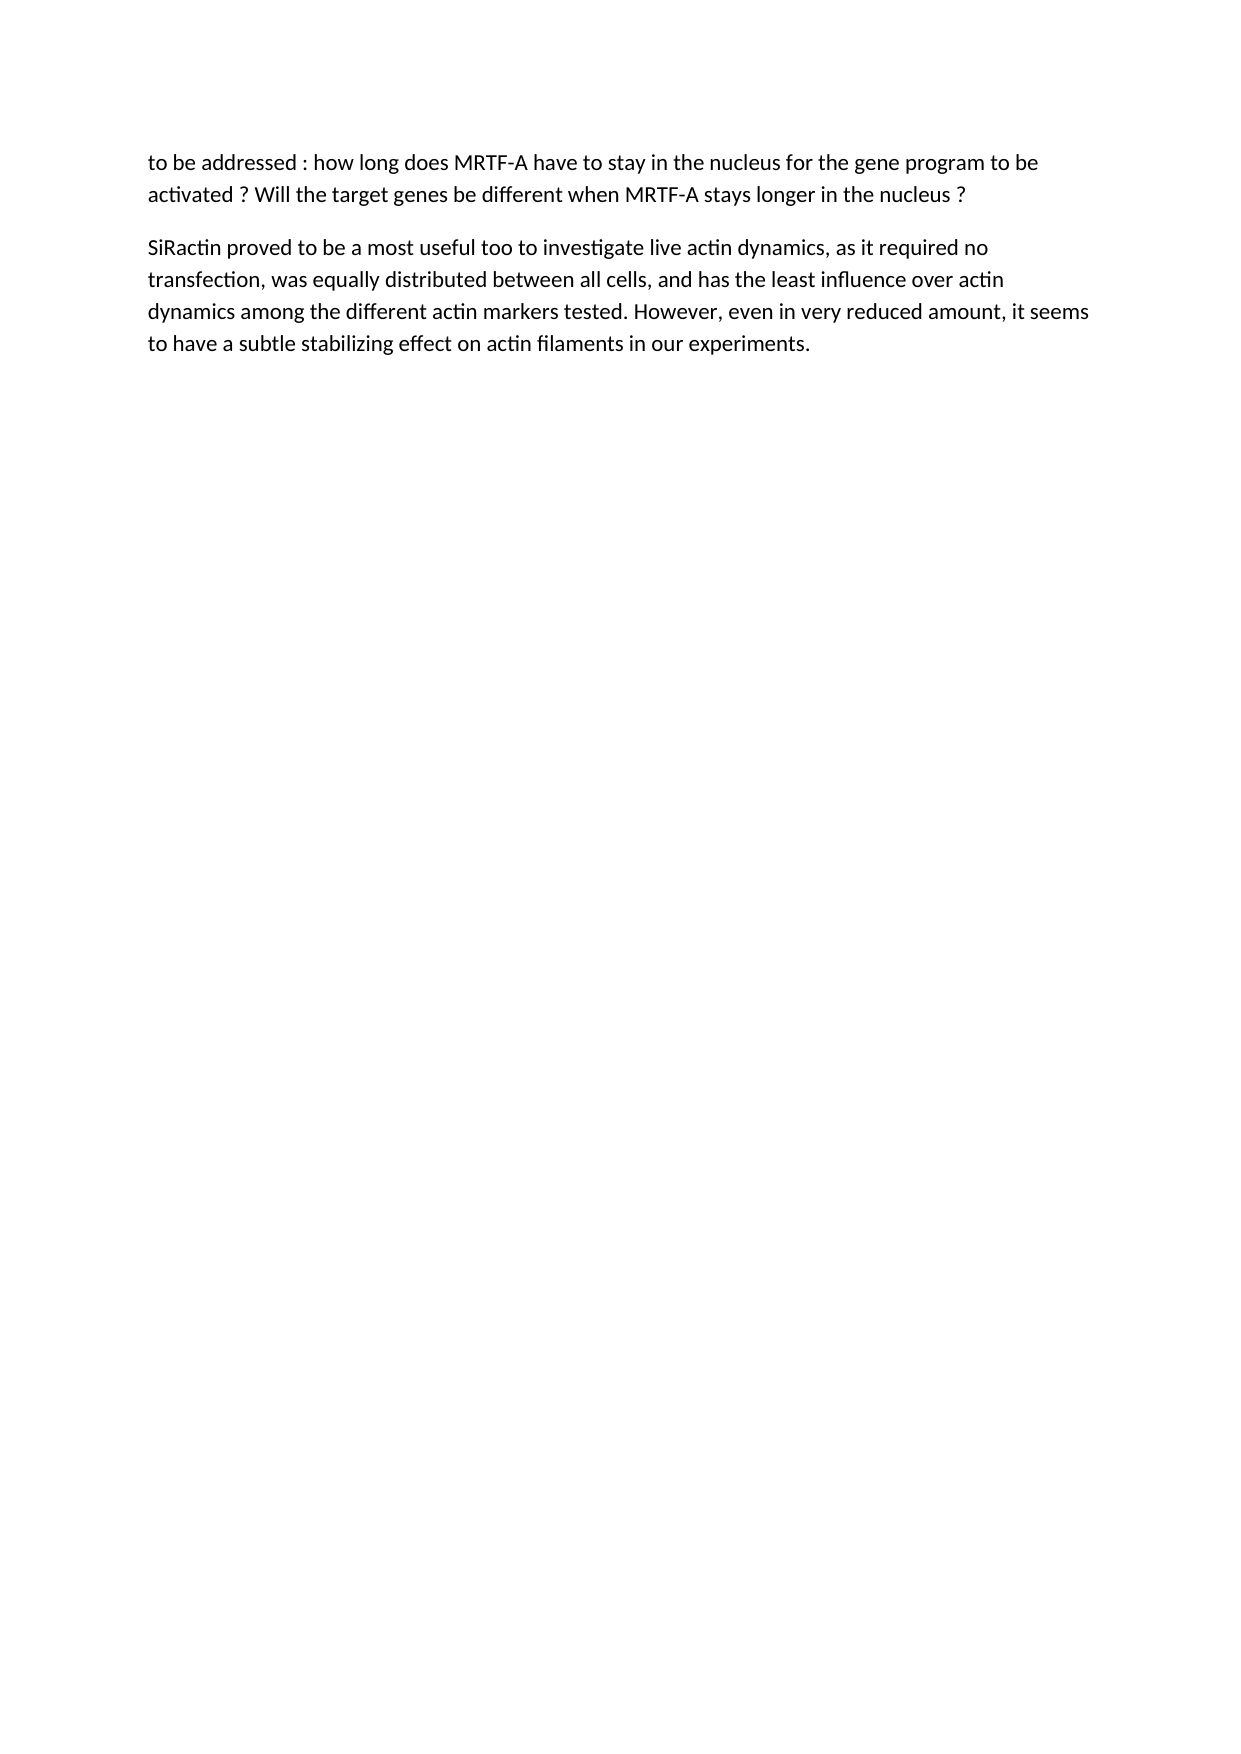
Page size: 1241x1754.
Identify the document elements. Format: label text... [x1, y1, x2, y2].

text to be addressed : how long does MRTF-A have to stay in the nucleus for the gene program to be activated ? Will the target genes be different when MRTF-A stays longer in the nucleus ? [148, 148, 1093, 208]
text SiRactin proved to be a most useful too to investigate live actin dynamics, as it required no transfection, was equally distributed between all cells, and has the least influence over actin dynamics among the different actin markers tested. However, even in very reduced amount, it seems to have a subtle stabilizing effect on actin filaments in our experiments. [148, 233, 1093, 357]
